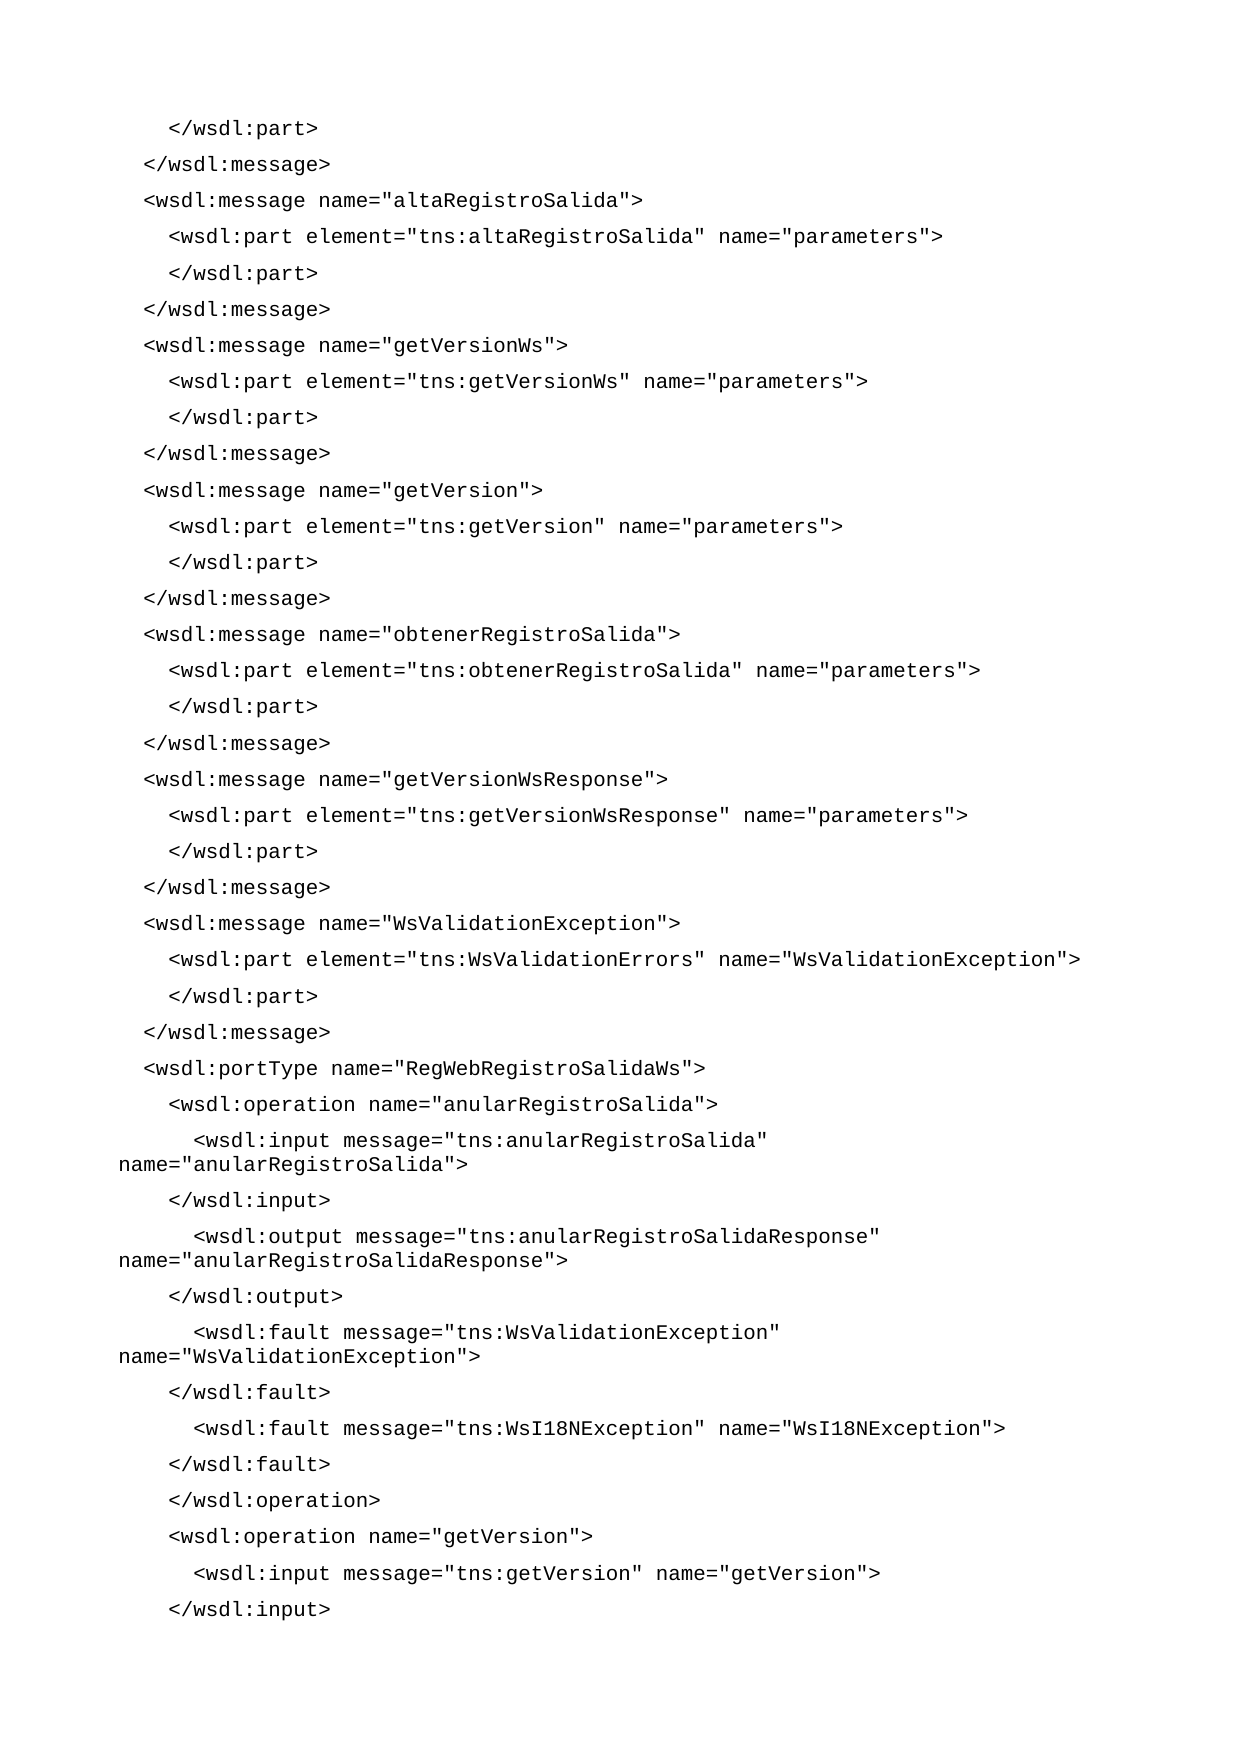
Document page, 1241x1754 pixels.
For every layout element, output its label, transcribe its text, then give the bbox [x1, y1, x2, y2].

text <wsdl:output message="tns:anularRegistroSalidaResponse" name="anularRegistroSalidaResponse"> [118, 1226, 1122, 1273]
text </wsdl:part> [118, 841, 1122, 865]
text </wsdl:input> [118, 1190, 1122, 1214]
text </wsdl:part> [118, 696, 1122, 720]
text <wsdl:message name="altaRegistroSalida"> [118, 190, 1122, 214]
text <wsdl:part element="tns:getVersion" name="parameters"> [118, 516, 1122, 539]
text </wsdl:part> [118, 118, 1122, 142]
text </wsdl:part> [118, 263, 1122, 286]
text </wsdl:output> [118, 1286, 1122, 1309]
text <wsdl:message name="getVersionWsResponse"> [118, 769, 1122, 792]
text <wsdl:message name="getVersion"> [118, 479, 1122, 503]
text </wsdl:part> [118, 986, 1122, 1009]
text </wsdl:message> [118, 733, 1122, 756]
text </wsdl:operation> [118, 1490, 1122, 1514]
text </wsdl:part> [118, 552, 1122, 576]
text </wsdl:fault> [118, 1454, 1122, 1478]
text <wsdl:input message="tns:anularRegistroSalida" name="anularRegistroSalida"> [118, 1130, 1122, 1177]
text </wsdl:part> [118, 407, 1122, 431]
text </wsdl:message> [118, 588, 1122, 612]
text <wsdl:portType name="RegWebRegistroSalidaWs"> [118, 1058, 1122, 1082]
text <wsdl:message name="WsValidationException"> [118, 913, 1122, 937]
text <wsdl:message name="obtenerRegistroSalida"> [118, 624, 1122, 648]
text <wsdl:part element="tns:getVersionWs" name="parameters"> [118, 371, 1122, 395]
text </wsdl:message> [118, 443, 1122, 467]
text <wsdl:fault message="tns:WsValidationException" name="WsValidationException"> [118, 1322, 1122, 1369]
text </wsdl:message> [118, 154, 1122, 178]
text <wsdl:message name="getVersionWs"> [118, 335, 1122, 359]
text </wsdl:input> [118, 1599, 1122, 1622]
text <wsdl:operation name="getVersion"> [118, 1526, 1122, 1550]
text </wsdl:message> [118, 1022, 1122, 1045]
text <wsdl:part element="tns:getVersionWsResponse" name="parameters"> [118, 805, 1122, 828]
text <wsdl:operation name="anularRegistroSalida"> [118, 1094, 1122, 1118]
text <wsdl:part element="tns:altaRegistroSalida" name="parameters"> [118, 227, 1122, 250]
text <wsdl:fault message="tns:WsI18NException" name="WsI18NException"> [118, 1418, 1122, 1442]
text </wsdl:fault> [118, 1382, 1122, 1406]
text <wsdl:input message="tns:getVersion" name="getVersion"> [118, 1563, 1122, 1586]
text <wsdl:part element="tns:WsValidationErrors" name="WsValidationException"> [118, 949, 1122, 973]
text </wsdl:message> [118, 299, 1122, 322]
text <wsdl:part element="tns:obtenerRegistroSalida" name="parameters"> [118, 660, 1122, 684]
text </wsdl:message> [118, 877, 1122, 901]
